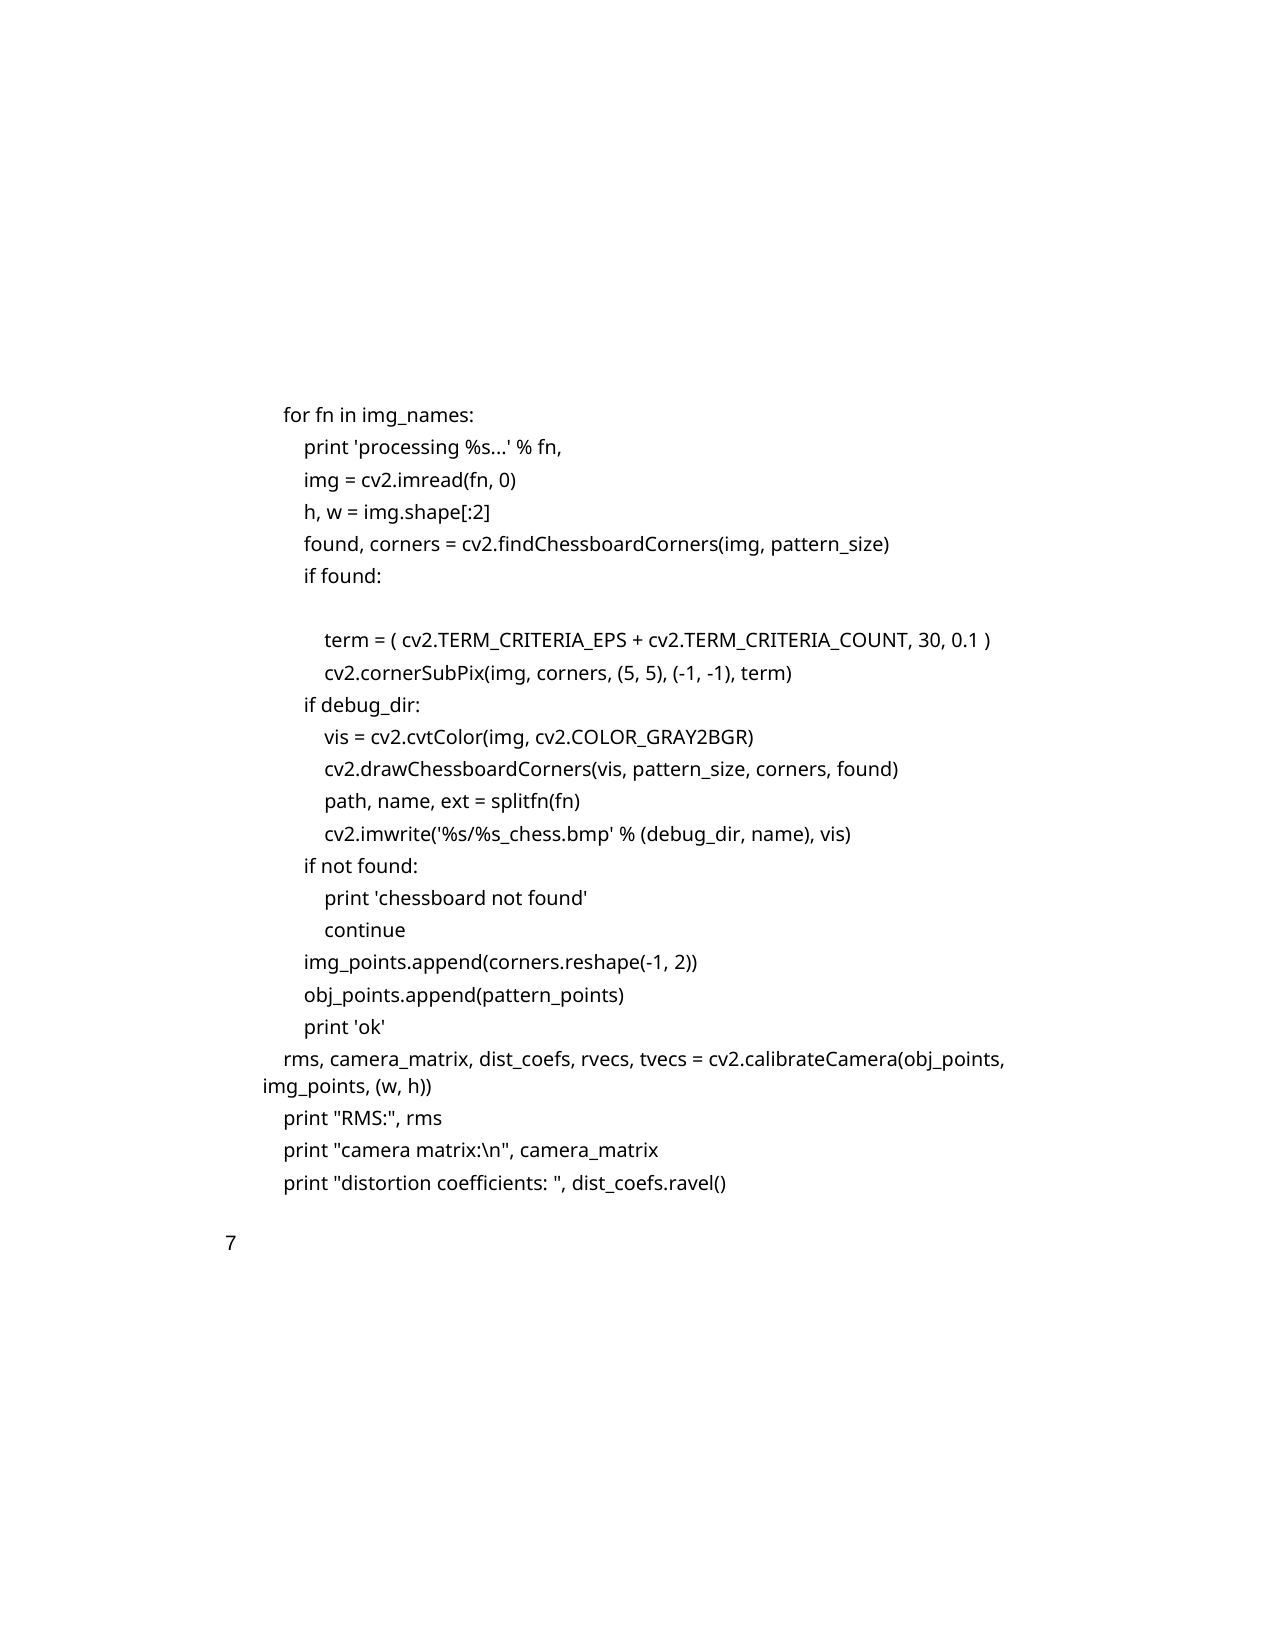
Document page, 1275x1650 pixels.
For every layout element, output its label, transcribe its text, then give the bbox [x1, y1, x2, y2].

text cv2.cornerSubPix(img, corners, (5, 5), (-1, -1), term) [262, 659, 1050, 686]
text cv2.drawChessboardCorners(vis, pattern_size, corners, found) [262, 756, 1050, 782]
text img = cv2.imread(fn, 0) [262, 466, 1050, 493]
text print 'ok' [262, 1013, 1050, 1040]
text for fn in img_names: [262, 401, 1050, 428]
text cv2.imwrite('%s/%s_chess.bmp' % (debug_dir, name), vis) [262, 820, 1050, 847]
text h, w = img.shape[:2] [262, 498, 1050, 525]
text print "RMS:", rms [262, 1104, 1050, 1131]
text found, corners = cv2.findChessboardCorners(img, pattern_size) [262, 530, 1050, 557]
text term = ( cv2.TERM_CRITERIA_EPS + cv2.TERM_CRITERIA_COUNT, 30, 0.1 ) [262, 627, 1050, 654]
text vis = cv2.cvtColor(img, cv2.COLOR_GRAY2BGR) [262, 723, 1050, 750]
text continue [262, 916, 1050, 943]
text print "distortion coefficients: ", dist_coefs.ravel() [262, 1169, 1050, 1196]
text if not found: [262, 852, 1050, 879]
text if debug_dir: [262, 691, 1050, 718]
text print "camera matrix:\n", camera_matrix [262, 1137, 1050, 1163]
text img_points.append(corners.reshape(-1, 2)) [262, 949, 1050, 976]
text if found: [262, 562, 1050, 589]
text print 'processing %s...' % fn, [262, 434, 1050, 461]
text obj_points.append(pattern_points) [262, 981, 1050, 1008]
text print 'chessboard not found' [262, 884, 1050, 911]
text path, name, ext = splitfn(fn) [262, 788, 1050, 815]
text rms, camera_matrix, dist_coefs, rvecs, tvecs = cv2.calibrateCamera(obj_points, img_points, (w, h)) [262, 1045, 1050, 1099]
